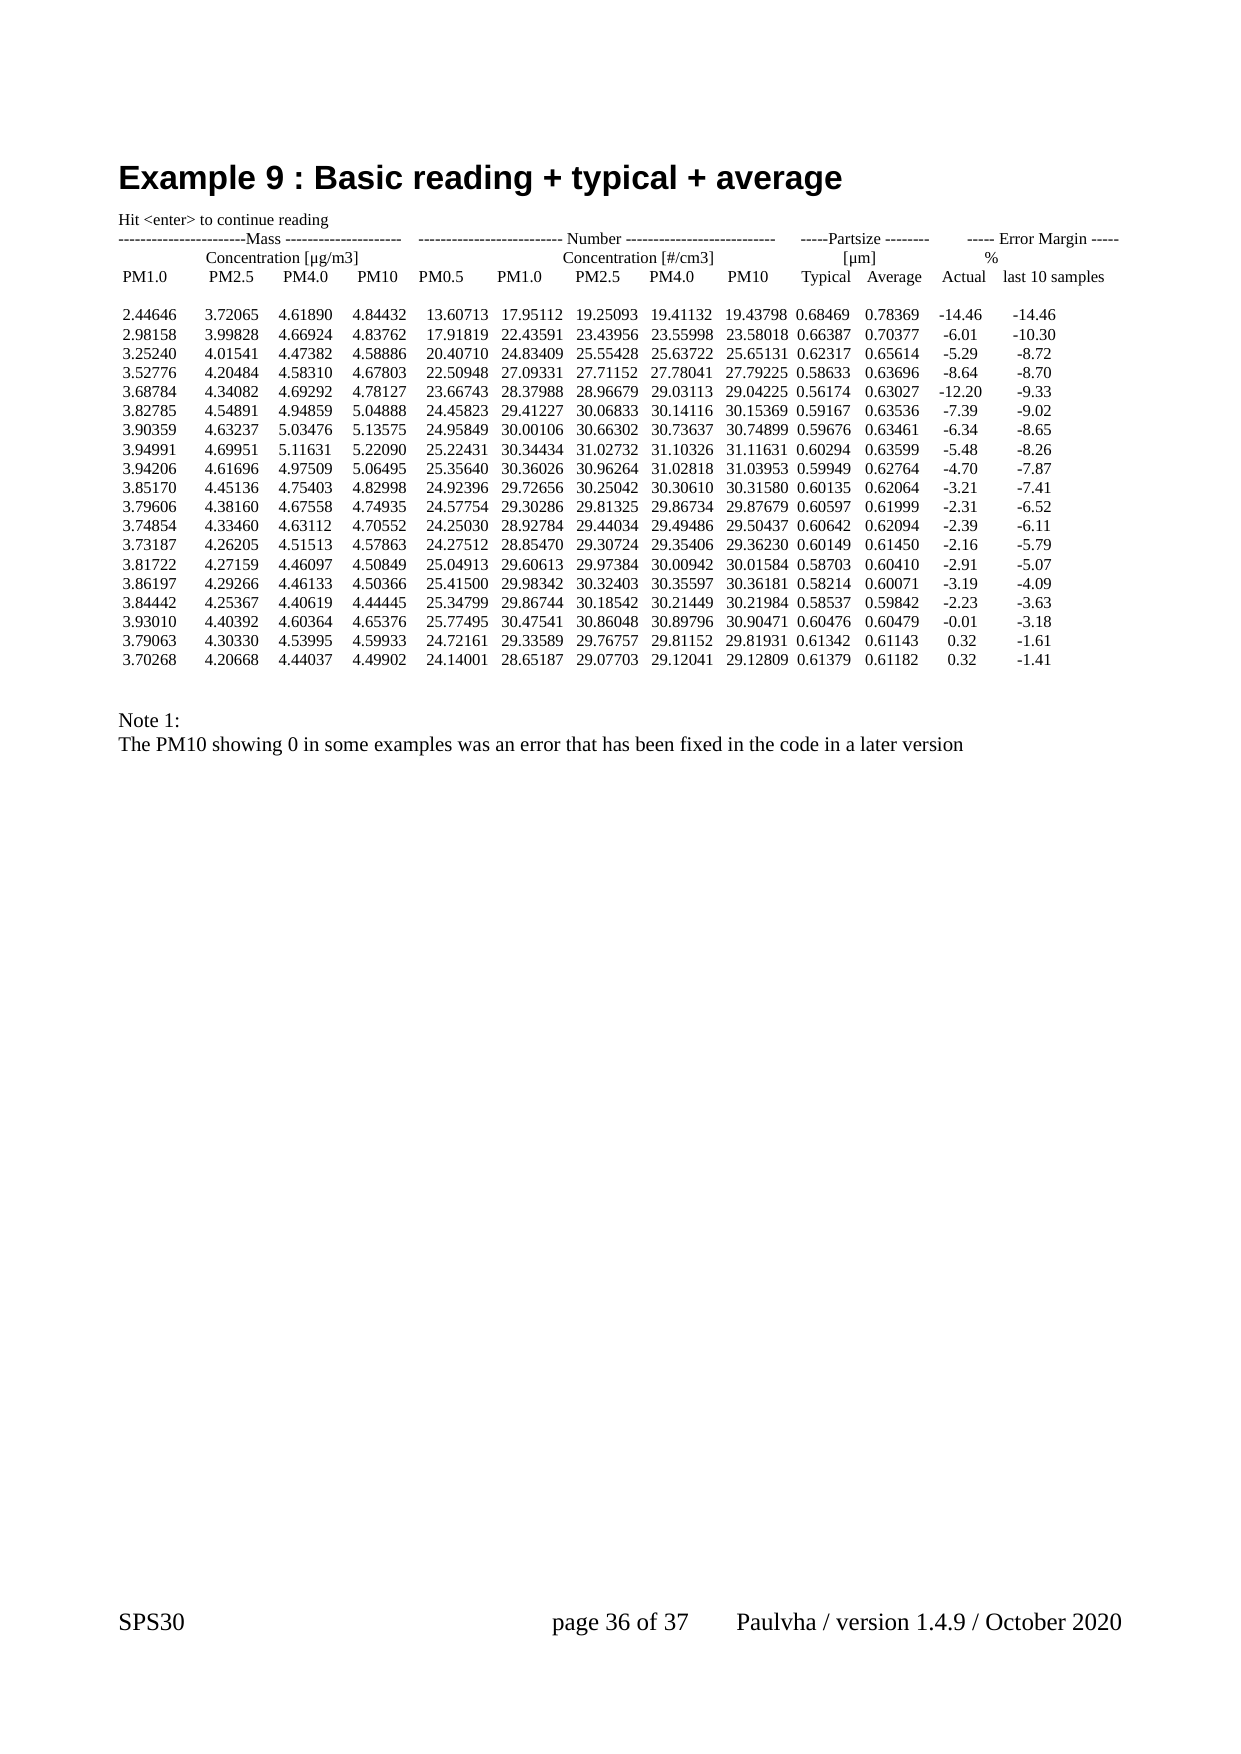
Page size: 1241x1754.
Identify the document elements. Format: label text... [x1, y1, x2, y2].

text 3.52776 4.20484 4.58310 4.67803 22.50948 27.09331 27.71152 27.78041 27.79225 0.58633 0.63696 -8.64 -8.70 [118, 363, 1122, 382]
text 2.98158 3.99828 4.66924 4.83762 17.91819 22.43591 23.43956 23.55998 23.58018 0.66387 0.70377 -6.01 -10.30 [118, 324, 1122, 343]
text 3.81722 4.27159 4.46097 4.50849 25.04913 29.60613 29.97384 30.00942 30.01584 0.58703 0.60410 -2.91 -5.07 [118, 554, 1122, 573]
text 3.74854 4.33460 4.63112 4.70552 24.25030 28.92784 29.44034 29.49486 29.50437 0.60642 0.62094 -2.39 -6.11 [118, 516, 1122, 535]
text 3.86197 4.29266 4.46133 4.50366 25.41500 29.98342 30.32403 30.35597 30.36181 0.58214 0.60071 -3.19 -4.09 [118, 573, 1122, 593]
text 3.93010 4.40392 4.60364 4.65376 25.77495 30.47541 30.86048 30.89796 30.90471 0.60476 0.60479 -0.01 -3.18 [118, 612, 1122, 631]
text Concentration [μg/m3] Concentration [#/cm3] [μm] % [118, 248, 1122, 267]
text 3.25240 4.01541 4.47382 4.58886 20.40710 24.83409 25.55428 25.63722 25.65131 0.62317 0.65614 -5.29 -8.72 [118, 343, 1122, 363]
text 3.79063 4.30330 4.53995 4.59933 24.72161 29.33589 29.76757 29.81152 29.81931 0.61342 0.61143 0.32 -1.61 [118, 631, 1122, 650]
text PM1.0 PM2.5 PM4.0 PM10 PM0.5 PM1.0 PM2.5 PM4.0 PM10 Typical Average Actual last 10 samples [118, 267, 1122, 286]
text 3.73187 4.26205 4.51513 4.57863 24.27512 28.85470 29.30724 29.35406 29.36230 0.60149 0.61450 -2.16 -5.79 [118, 535, 1122, 554]
subtitle Example 9 : Basic reading + typical + average [118, 158, 1122, 197]
text 3.94991 4.69951 5.11631 5.22090 25.22431 30.34434 31.02732 31.10326 31.11631 0.60294 0.63599 -5.48 -8.26 [118, 439, 1122, 458]
text Note 1: [118, 708, 1122, 732]
text The PM10 showing 0 in some examples was an error that has been fixed in the code in a later version [118, 732, 1122, 756]
text -----------------------Mass --------------------- -------------------------- Number --------------------------- -----Partsize -------- ----- Error Margin ----- [118, 228, 1122, 248]
text 3.85170 4.45136 4.75403 4.82998 24.92396 29.72656 30.25042 30.30610 30.31580 0.60135 0.62064 -3.21 -7.41 [118, 478, 1122, 497]
text 3.79606 4.38160 4.67558 4.74935 24.57754 29.30286 29.81325 29.86734 29.87679 0.60597 0.61999 -2.31 -6.52 [118, 497, 1122, 516]
text 3.84442 4.25367 4.40619 4.44445 25.34799 29.86744 30.18542 30.21449 30.21984 0.58537 0.59842 -2.23 -3.63 [118, 593, 1122, 612]
text 3.82785 4.54891 4.94859 5.04888 24.45823 29.41227 30.06833 30.14116 30.15369 0.59167 0.63536 -7.39 -9.02 [118, 401, 1122, 420]
text 3.90359 4.63237 5.03476 5.13575 24.95849 30.00106 30.66302 30.73637 30.74899 0.59676 0.63461 -6.34 -8.65 [118, 420, 1122, 439]
text Hit <enter> to continue reading [118, 209, 1122, 228]
text 3.68784 4.34082 4.69292 4.78127 23.66743 28.37988 28.96679 29.03113 29.04225 0.56174 0.63027 -12.20 -9.33 [118, 382, 1122, 401]
text 3.94206 4.61696 4.97509 5.06495 25.35640 30.36026 30.96264 31.02818 31.03953 0.59949 0.62764 -4.70 -7.87 [118, 458, 1122, 478]
text 3.70268 4.20668 4.44037 4.49902 24.14001 28.65187 29.07703 29.12041 29.12809 0.61379 0.61182 0.32 -1.41 [118, 650, 1122, 669]
text 2.44646 3.72065 4.61890 4.84432 13.60713 17.95112 19.25093 19.41132 19.43798 0.68469 0.78369 -14.46 -14.46 [118, 305, 1122, 324]
